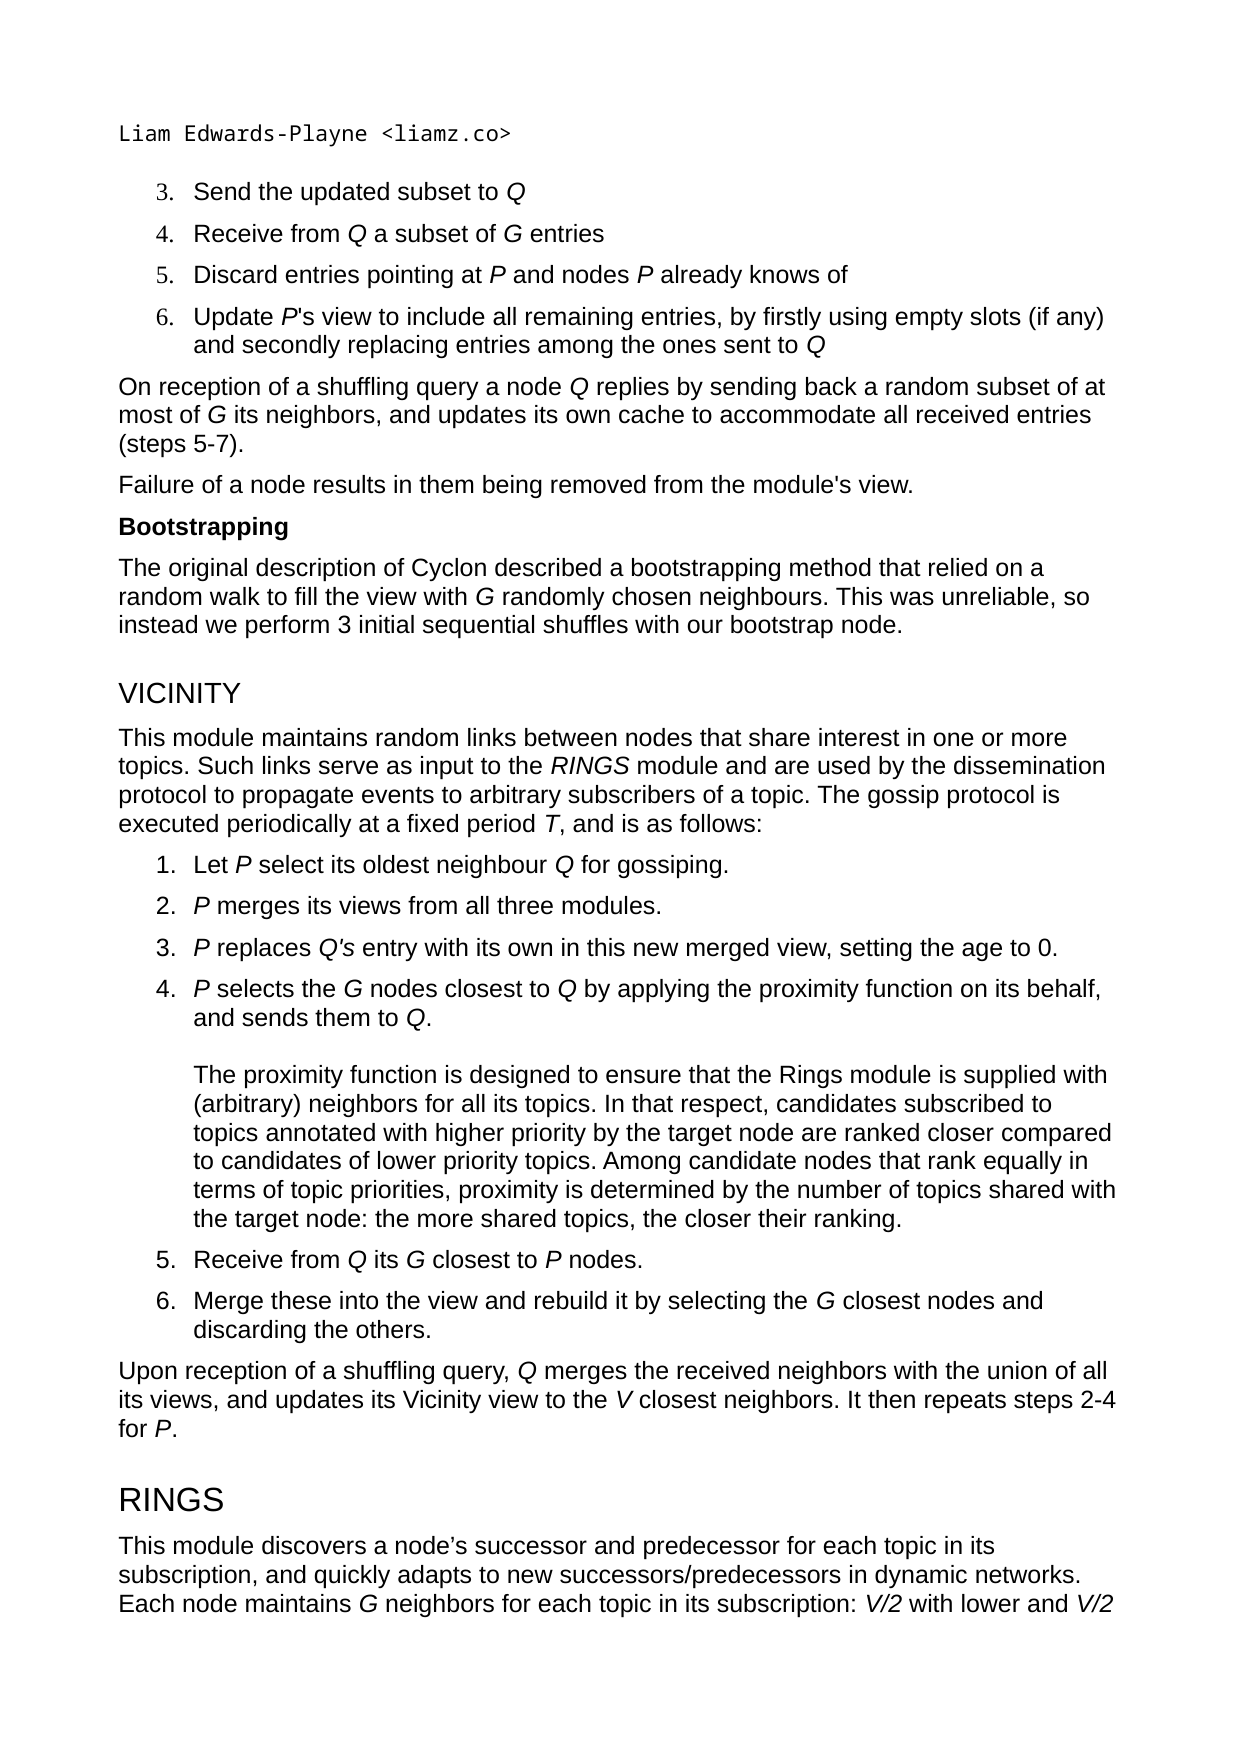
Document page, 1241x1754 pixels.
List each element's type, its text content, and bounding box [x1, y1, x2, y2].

list Upon reception of a shuffling query, Q merges the received neighbors with the union of all its views, and updates its Vicinity view to the V closest neighbors. It then repeats steps 2-4 for P. [81, 1356, 1122, 1443]
list P replaces Q's entry with its own in this new merged view, setting the age to 0. [156, 933, 1122, 961]
text This module discovers a node’s successor and predecessor for each topic in its subscription, and quickly adapts to new successors/predecessors in dynamic networks. Each node maintains G neighbors for each topic in its subscription: V/2 with lower and V/2 [118, 1531, 1122, 1617]
list P selects the G nodes closest to Q by applying the proximity function on its behalf, and sends them to Q. The proximity function is designed to ensure that the Rings module is supplied with (arbitrary) neighbors for all its topics. In that respect, candidates subscribed to topics annotated with higher priority by the target node are ranked closer compared to candidates of lower priority topics. Among candidate nodes that rank equally in terms of topic priorities, proximity is determined by the number of topics shared with the target node: the more shared topics, the closer their ranking. [156, 974, 1122, 1233]
list Receive from Q a subset of G entries [156, 219, 1122, 248]
text Failure of a node results in them being removed from the module's view. [118, 470, 1122, 499]
text On reception of a shuffling query a node Q replies by sending back a random subset of at most of G its neighbors, and updates its own cache to accommodate all received entries (steps 5-7). [118, 372, 1122, 458]
list Send the updated subset to Q [156, 177, 1122, 206]
text This module maintains random links between nodes that share interest in one or more topics. Such links serve as input to the RINGS module and are used by the dissemination protocol to propagate events to arbitrary subscribers of a topic. The gossip protocol is executed periodically at a fixed period T, and is as follows: [118, 723, 1122, 838]
list Discard entries pointing at P and nodes P already knows of [156, 260, 1122, 289]
list Update P's view to include all remaining entries, by firstly using empty slots (if any) and secondly replacing entries among the ones sent to Q [156, 301, 1122, 359]
text The original description of Cyclon described a bootstrapping method that relied on a random walk to fill the view with G randomly chosen neighbours. This was unreliable, so instead we perform 3 initial sequential shuffles with our bootstrap node. [118, 553, 1122, 639]
list Let P select its oldest neighbour Q for gossiping. [156, 850, 1122, 879]
list Merge these into the view and rebuild it by selecting the G closest nodes and discarding the others. [156, 1286, 1122, 1344]
subtitle RINGS [118, 1480, 1122, 1519]
subtitle VICINITY [118, 677, 1122, 710]
list Receive from Q its G closest to P nodes. [156, 1245, 1122, 1274]
text Bootstrapping [118, 512, 1122, 540]
list P merges its views from all three modules. [156, 891, 1122, 920]
